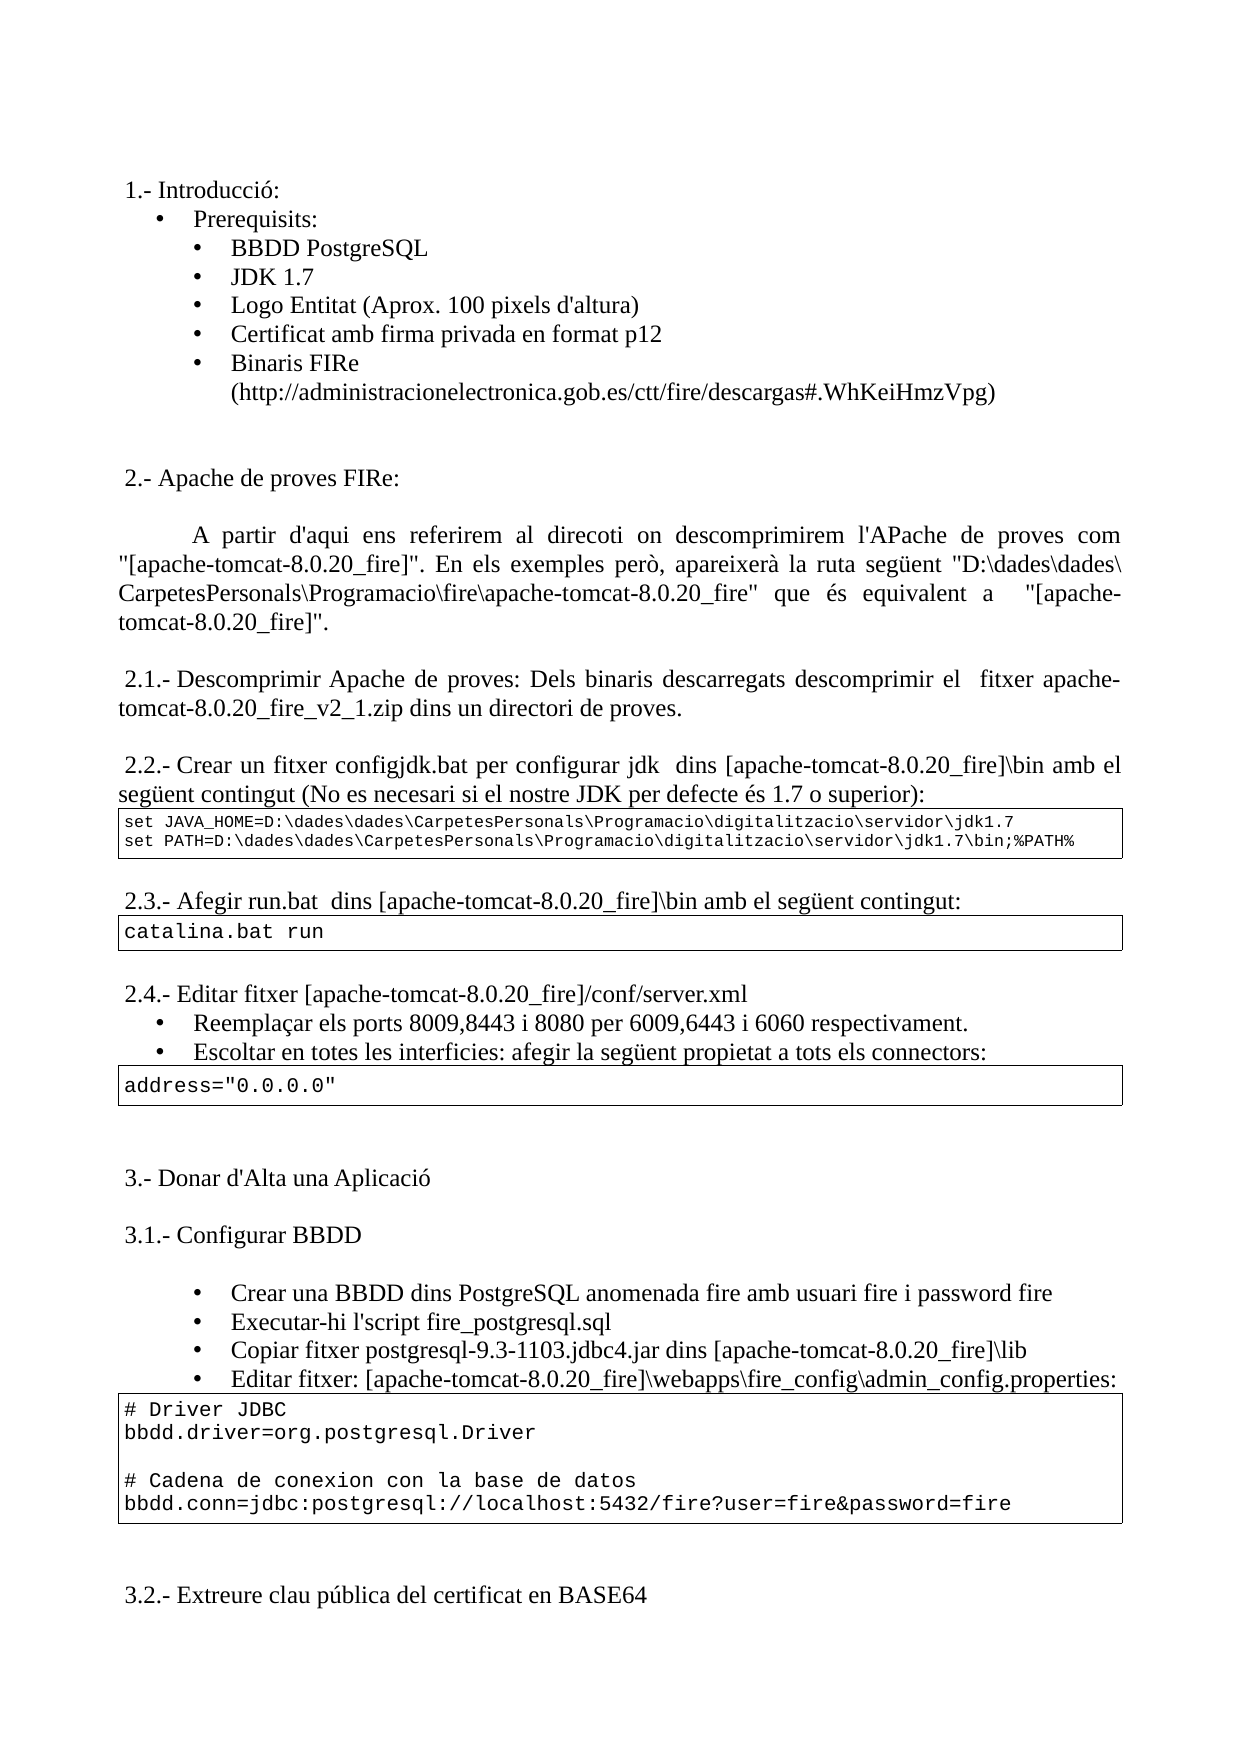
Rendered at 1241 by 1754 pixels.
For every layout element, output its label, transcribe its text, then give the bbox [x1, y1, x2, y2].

list Copiar fitxer postgresql-9.3-1103.jdbc4.jar dins [apache-tomcat-8.0.20_fire]\lib [193, 1335, 1122, 1364]
list Crear una BBDD dins PostgreSQL anomenada fire amb usuari fire i password fire [193, 1278, 1122, 1307]
list Extreure clau pública del certificat en BASE64 [118, 1580, 1122, 1609]
list Editar fitxer [apache-tomcat-8.0.20_fire]/conf/server.xml [118, 979, 1122, 1008]
list JDK 1.7 [193, 262, 1122, 291]
list BBDD PostgreSQL [193, 233, 1122, 262]
list Certificat amb firma privada en format p12 [193, 319, 1122, 348]
list Logo Entitat (Aprox. 100 pixels d'altura) [193, 291, 1122, 319]
list Executar-hi l'script fire_postgresql.sql [193, 1307, 1122, 1335]
list Escoltar en totes les interficies: afegir la següent propietat a tots els connectors: [156, 1037, 1122, 1065]
list Prerequisits: [156, 204, 1122, 233]
list Reemplaçar els ports 8009,8443 i 8080 per 6009,6443 i 6060 respectivament. [156, 1008, 1122, 1037]
table_header set JAVA_HOME=D:\dades\dades\CarpetesPersonals\Programacio\digitalitzacio\servidor\jdk1.7 set PATH=D:\dades\dades\CarpetesPersonals\Programacio\digitalitzacio\servidor\jdk1.7\bin;%PATH% [119, 809, 1122, 857]
list Descomprimir Apache de proves: Dels binaris descarregats descomprimir el fitxer apache-tomcat-8.0.20_fire_v2_1.zip dins un directori de proves. [118, 664, 1122, 722]
text A partir d'aqui ens referirem al direcoti on descomprimirem l'APache de proves com "[apache-tomcat-8.0.20_fire]". En els exemples però, apareixerà la ruta següent "D:\dades\dades\CarpetesPersonals\Programacio\fire\apache-tomcat-8.0.20_fire" que és equivalent a "[apache-tomcat-8.0.20_fire]". [118, 521, 1122, 636]
table_header catalina.bat run [119, 916, 1122, 950]
list Configurar BBDD [118, 1220, 1122, 1249]
table_header address="0.0.0.0" [119, 1066, 1122, 1105]
list Introducció: [118, 176, 1122, 204]
list Binaris FIRe (http://administracionelectronica.gob.es/ctt/fire/descargas#.WhKeiHmzVpg) [193, 348, 1122, 406]
list Donar d'Alta una Aplicació [118, 1163, 1122, 1192]
list Editar fitxer: [apache-tomcat-8.0.20_fire]\webapps\fire_config\admin_config.properties: [193, 1364, 1122, 1393]
list Crear un fitxer configjdk.bat per configurar jdk dins [apache-tomcat-8.0.20_fire]\bin amb el següent contingut (No es necesari si el nostre JDK per defecte és 1.7 o superior): [118, 751, 1122, 808]
list Afegir run.bat dins [apache-tomcat-8.0.20_fire]\bin amb el següent contingut: [118, 886, 1122, 915]
list Apache de proves FIRe: [118, 463, 1122, 492]
table_header # Driver JDBC bbdd.driver=org.postgresql.Driver # Cadena de conexion con la base de datos bbdd.conn=jdbc:postgresql://localhost:5432/fire?user=fire&password=fire [119, 1394, 1122, 1523]
